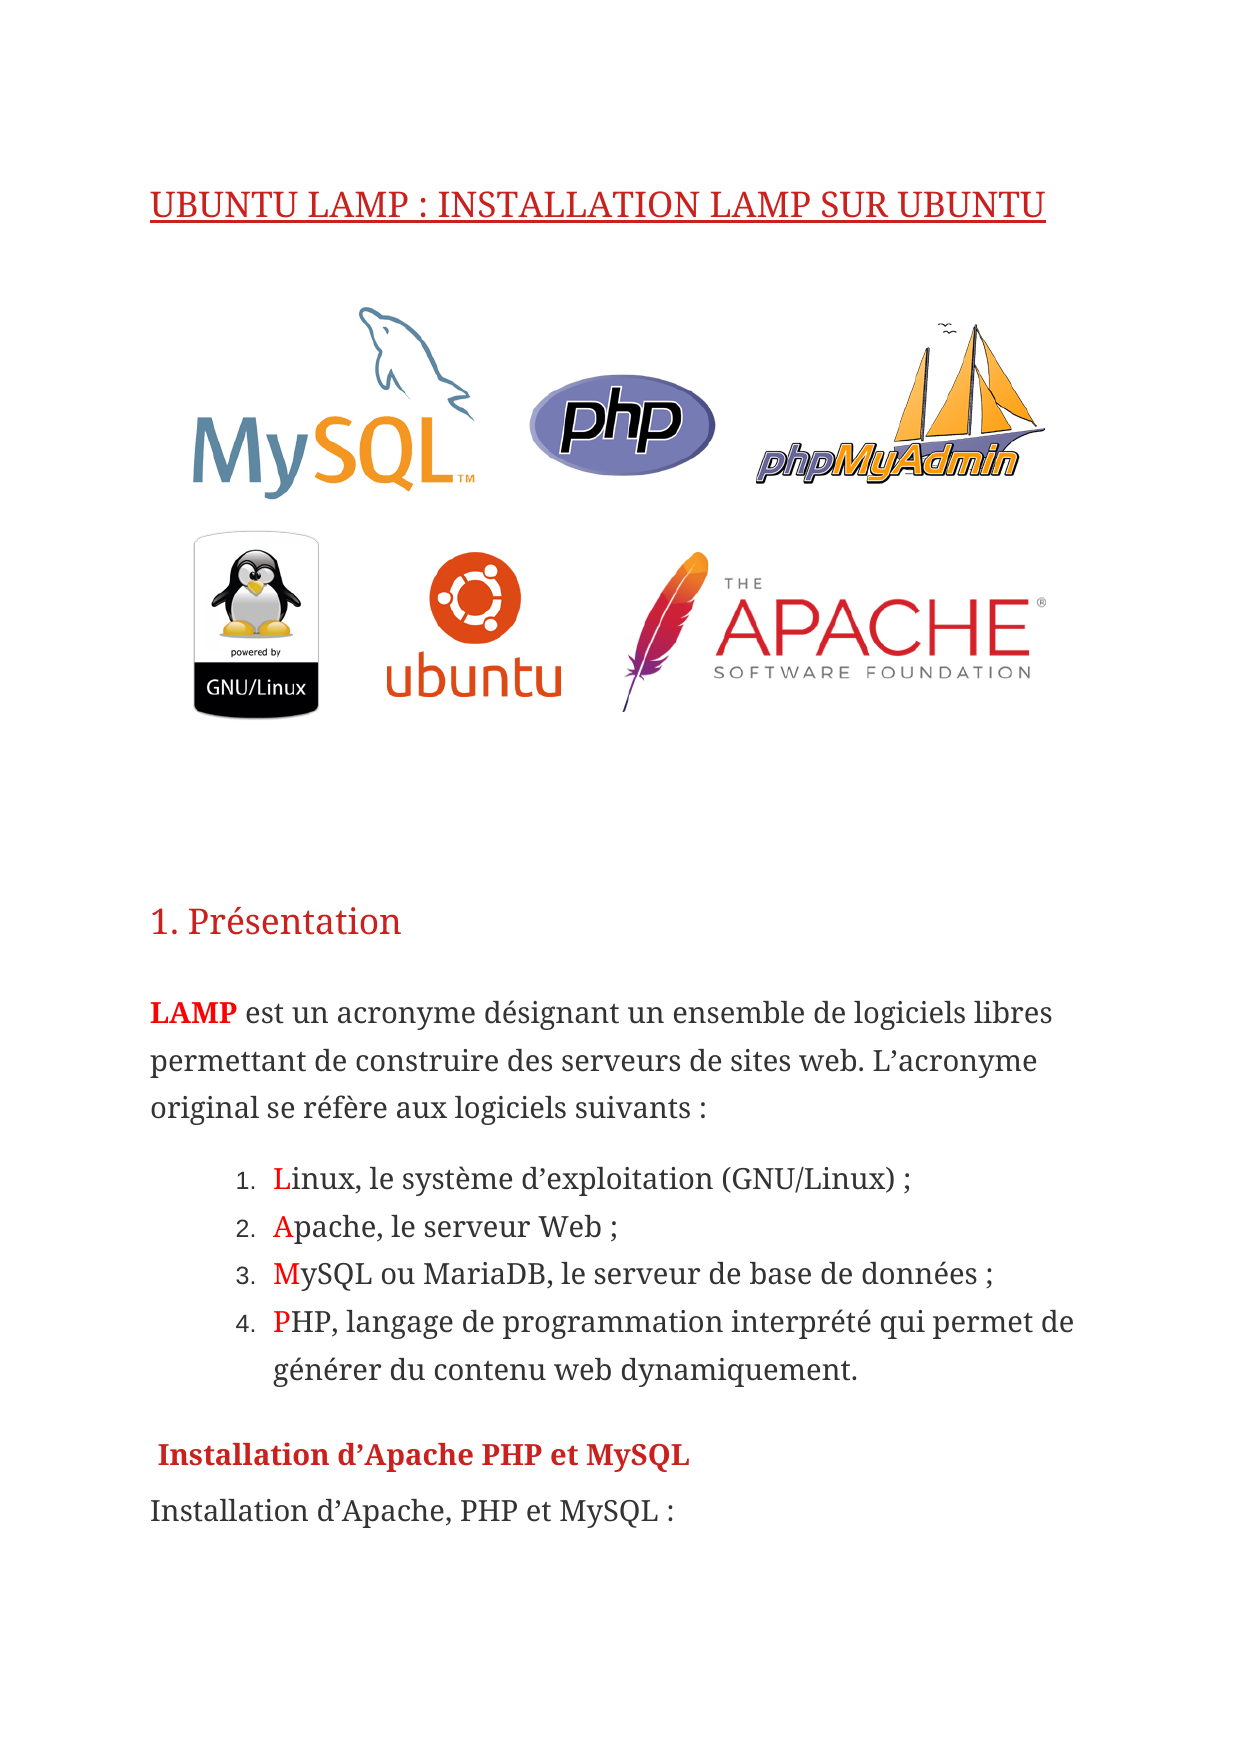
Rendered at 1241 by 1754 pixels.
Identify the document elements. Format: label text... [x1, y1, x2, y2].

subtitle 1. Présentation [150, 896, 1090, 944]
text Installation d’Apache, PHP et MySQL : [150, 1490, 1090, 1529]
subtitle Apache, le serveur Web ; [235, 1206, 1090, 1246]
subtitle PHP, langage de programmation interprété qui permet de générer du contenu web dynamiquement. [235, 1301, 1090, 1388]
subtitle UBUNTU LAMP : INSTALLATION LAMP SUR UBUNTU [150, 179, 1090, 227]
subtitle Installation d’Apache PHP et MySQL [150, 1434, 1090, 1473]
subtitle Linux, le système d’exploitation (GNU/Linux) ; [235, 1158, 1090, 1198]
subtitle MySQL ou MariaDB, le serveur de base de données ; [235, 1253, 1090, 1293]
picture [150, 273, 1091, 745]
subtitle LAMP est un acronyme désignant un ensemble de logiciels libres permettant de construire des serveurs de sites web. L’acronyme original se réfère aux logiciels suivants : [150, 993, 1090, 1127]
